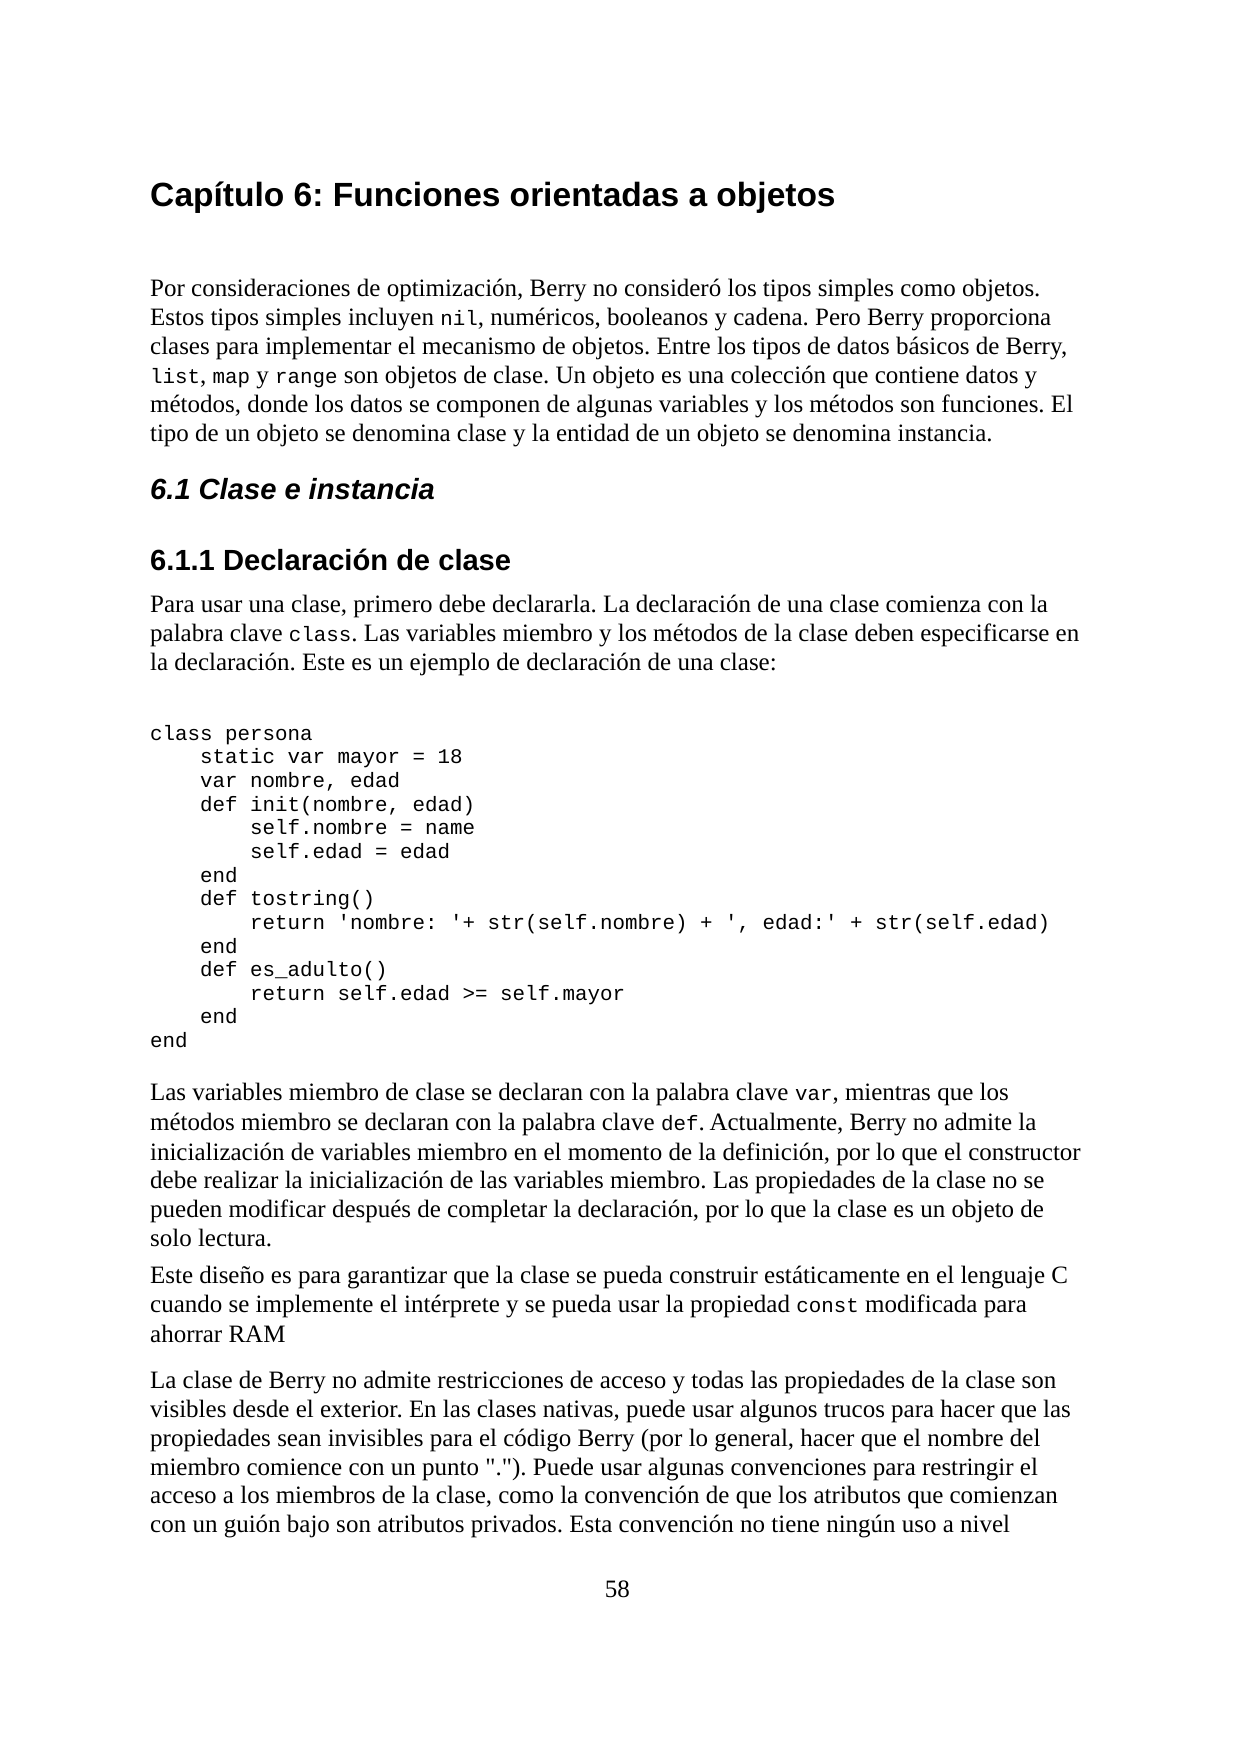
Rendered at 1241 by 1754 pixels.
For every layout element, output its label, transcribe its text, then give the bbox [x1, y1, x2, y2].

text self.nombre = name [150, 817, 1090, 841]
text Las variables miembro de clase se declaran con la palabra clave var, mientras que los métodos miembro se declaran con la palabra clave def. Actualmente, Berry no admite la inicialización de variables miembro en el momento de la definición, por lo que el constructor debe realizar la inicialización de las variables miembro. Las propiedades de la clase no se pueden modificar después de completar la declaración, por lo que la clase es un objeto de solo lectura. [150, 1077, 1090, 1252]
subtitle 6.1 Clase e instancia [150, 472, 1090, 506]
text def init(nombre, edad) [150, 794, 1090, 817]
text Este diseño es para garantizar que la clase se pueda construir estáticamente en el lenguaje C cuando se implemente el intérprete y se pueda usar la propiedad const modificada para ahorrar RAM [150, 1261, 1090, 1348]
text def tostring() [150, 888, 1090, 912]
text class persona [150, 723, 1090, 746]
text Para usar una clase, primero debe declararla. La declaración de una clase comienza con la palabra clave class. Las variables miembro y los métodos de la clase deben especificarse en la declaración. Este es un ejemplo de declaración de una clase: [150, 589, 1090, 676]
text end [150, 1007, 1090, 1030]
text var nombre, edad [150, 770, 1090, 794]
text def es_adulto() [150, 959, 1090, 983]
text La clase de Berry no admite restricciones de acceso y todas las propiedades de la clase son visibles desde el exterior. En las clases nativas, puede usar algunos trucos para hacer que las propiedades sean invisibles para el código Berry (por lo general, hacer que el nombre del miembro comience con un punto "."). Puede usar algunas convenciones para restringir el acceso a los miembros de la clase, como la convención de que los atributos que comienzan con un guión bajo son atributos privados. Esta convención no tiene ningún uso a nivel [150, 1366, 1090, 1538]
text self.edad = edad [150, 841, 1090, 865]
text return self.edad >= self.mayor [150, 983, 1090, 1007]
text end [150, 936, 1090, 959]
subtitle Capítulo 6: Funciones orientadas a objetos [150, 175, 1090, 214]
subtitle 6.1.1 Declaración de clase [150, 543, 1090, 577]
text return 'nombre: '+ str(self.nombre) + ', edad:' + str(self.edad) [150, 912, 1090, 936]
text end [150, 865, 1090, 888]
text end [150, 1030, 1090, 1054]
text static var mayor = 18 [150, 746, 1090, 770]
text Por consideraciones de optimización, Berry no consideró los tipos simples como objetos. Estos tipos simples incluyen nil, numéricos, booleanos y cadena. Pero Berry proporciona clases para implementar el mecanismo de objetos. Entre los tipos de datos básicos de Berry, list, map y range son objetos de clase. Un objeto es una colección que contiene datos y métodos, donde los datos se componen de algunas variables y los métodos son funciones. El tipo de un objeto se denomina clase y la entidad de un objeto se denomina instancia. [150, 273, 1090, 447]
